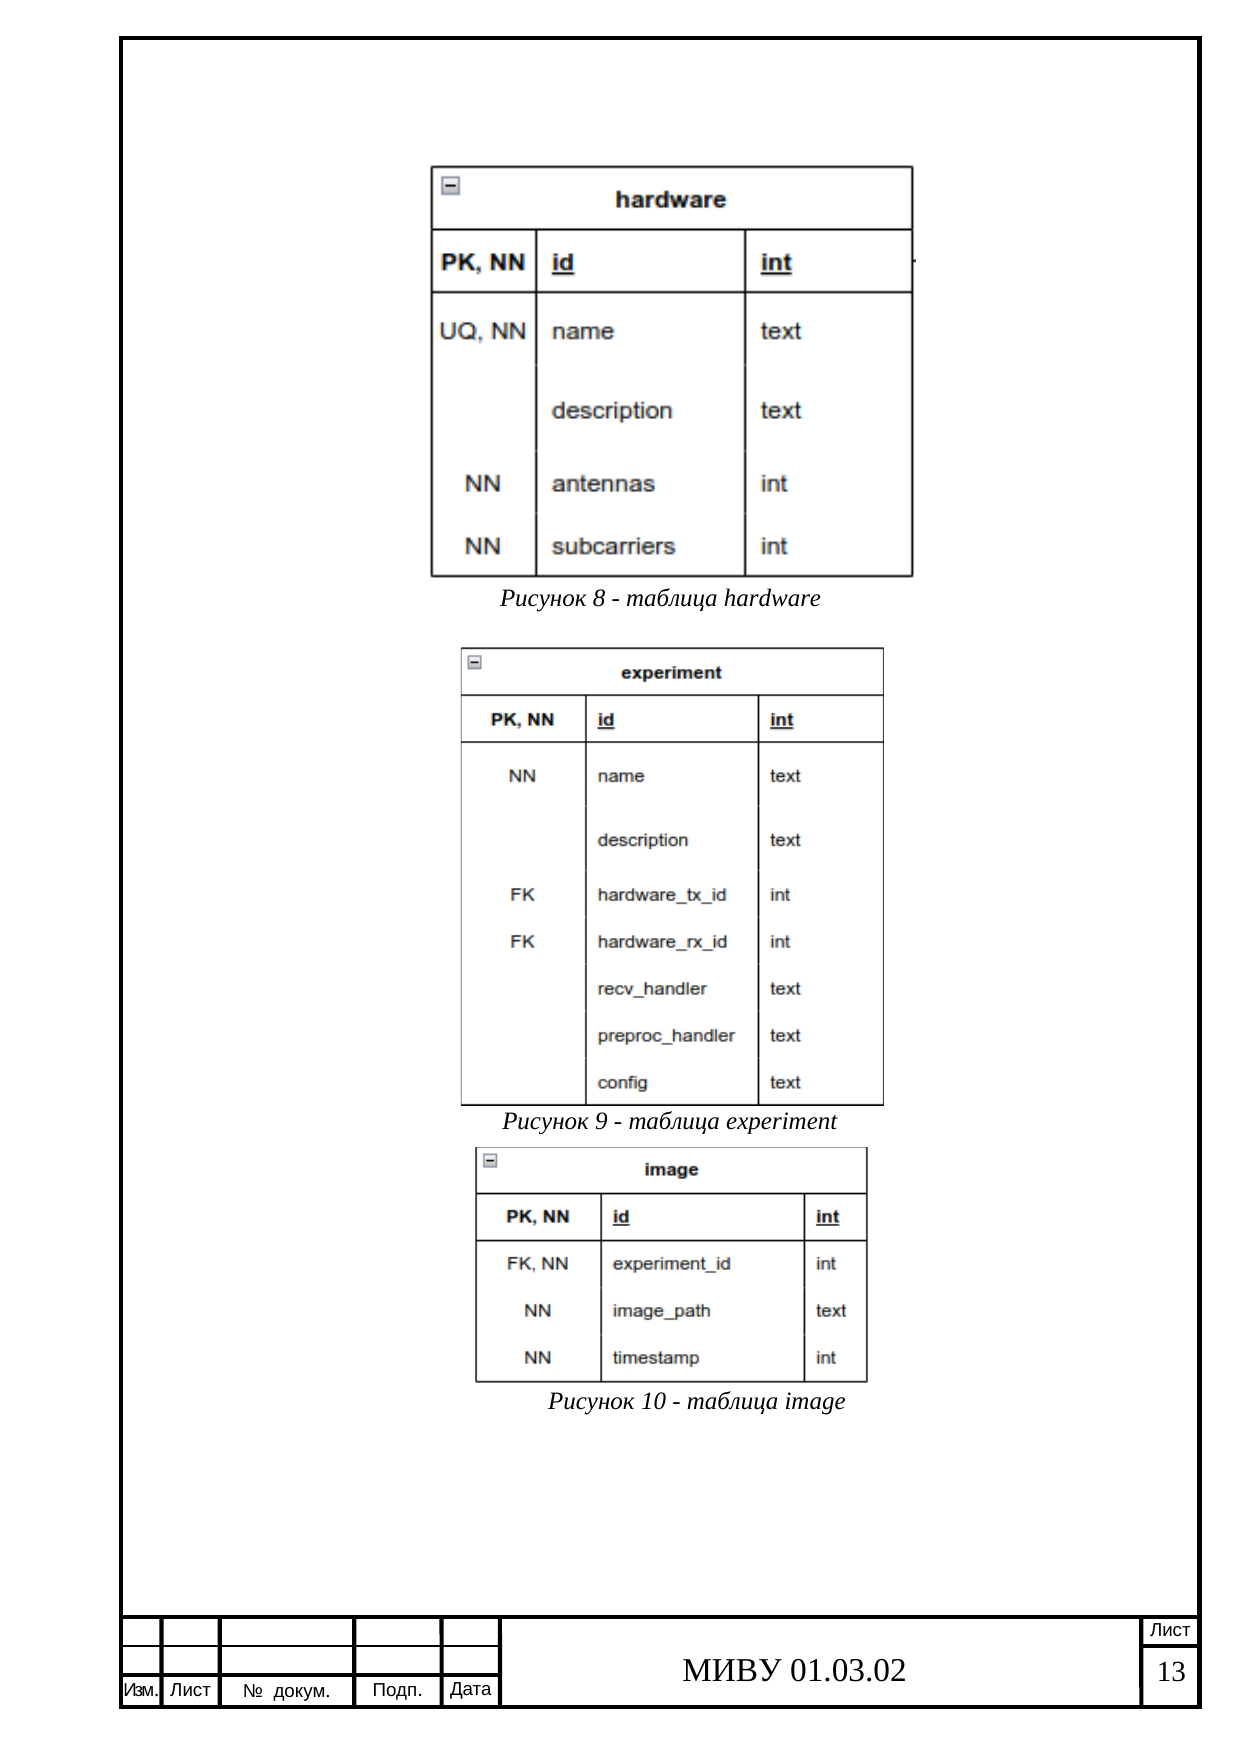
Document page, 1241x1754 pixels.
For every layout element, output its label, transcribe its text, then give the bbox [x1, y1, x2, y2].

picture [426, 158, 916, 584]
text Рисунок 8 - таблица hardware [500, 584, 916, 612]
text Рисунок 9 - таблица experiment [502, 1106, 884, 1134]
text Рисунок 10 - таблица image [548, 1386, 868, 1415]
picture [460, 643, 884, 1106]
picture [474, 1147, 868, 1386]
